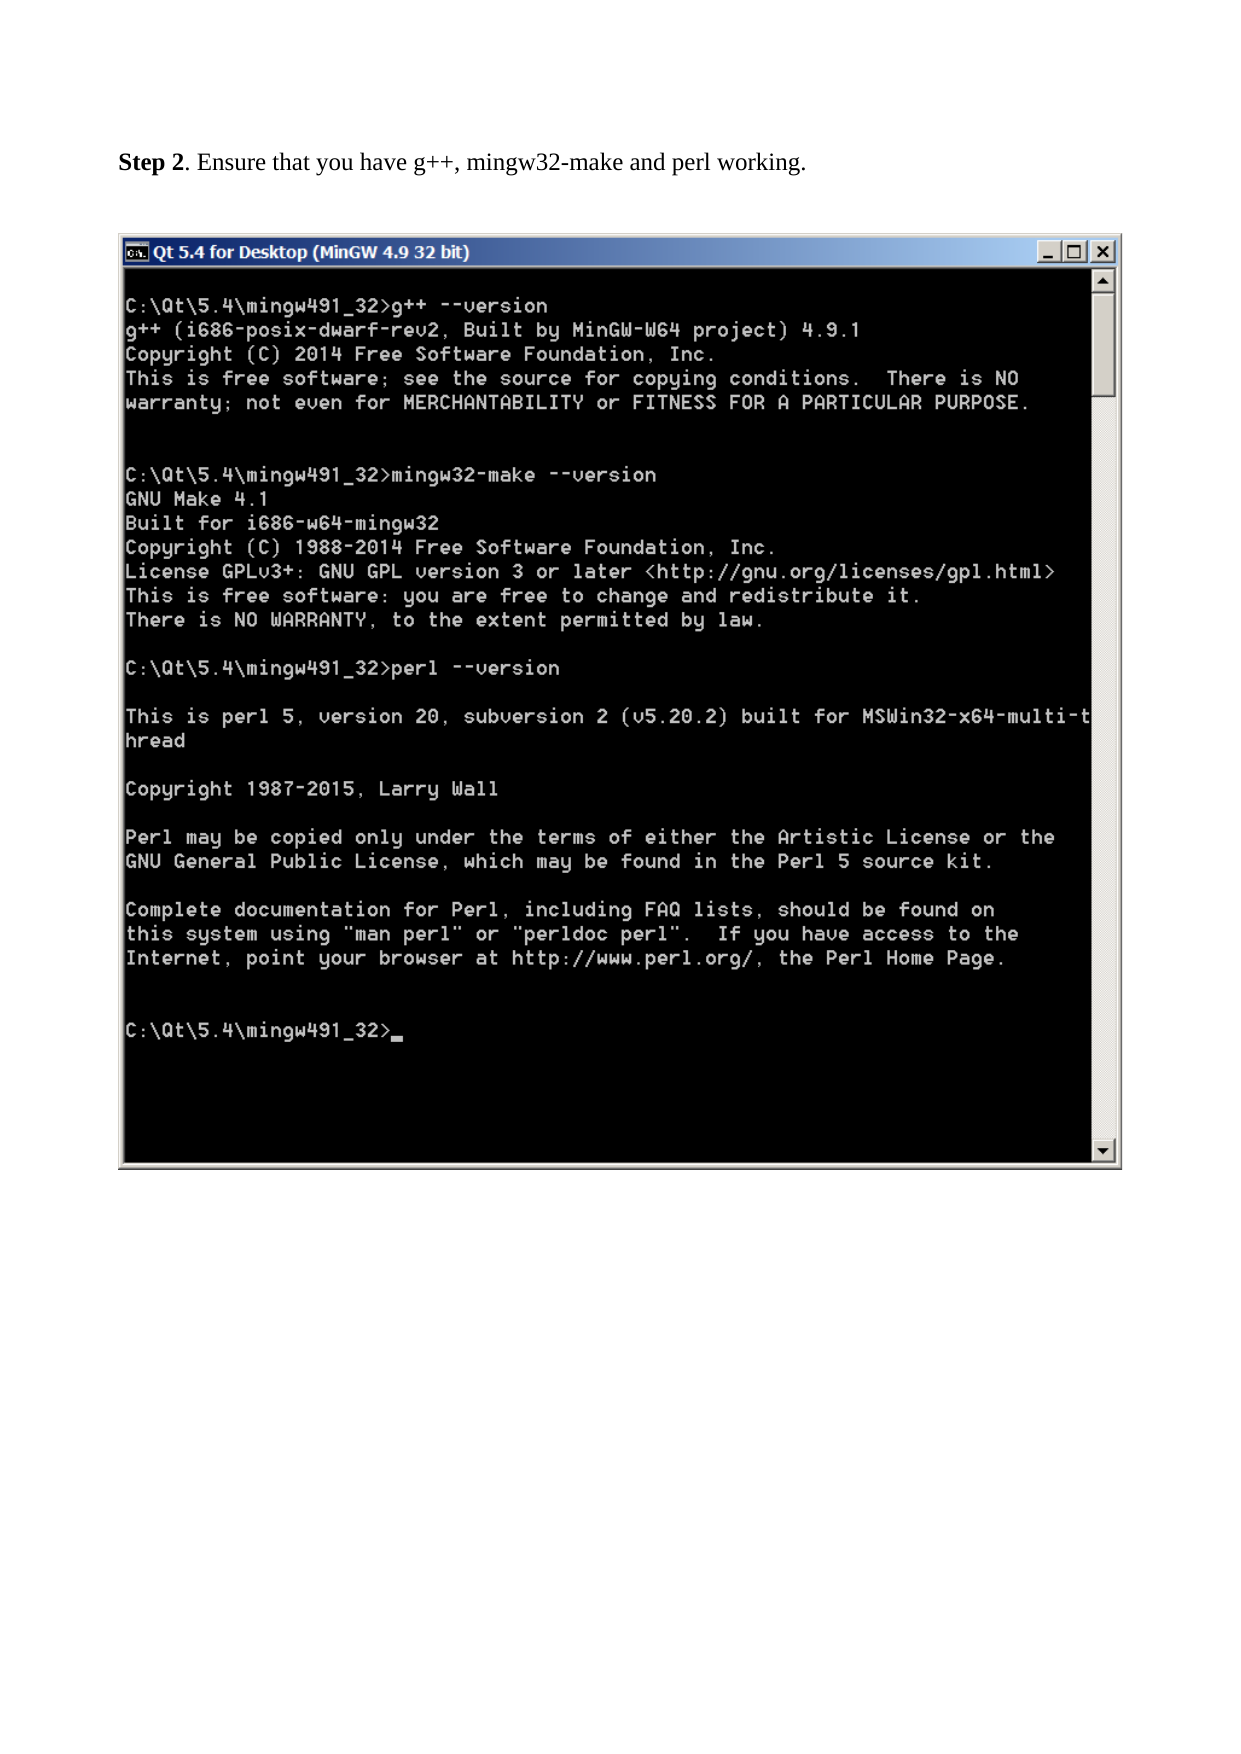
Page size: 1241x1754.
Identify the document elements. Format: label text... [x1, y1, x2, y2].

text Step 2. Ensure that you have g++, mingw32-make and perl working. [118, 147, 1122, 176]
picture [118, 233, 1123, 1170]
